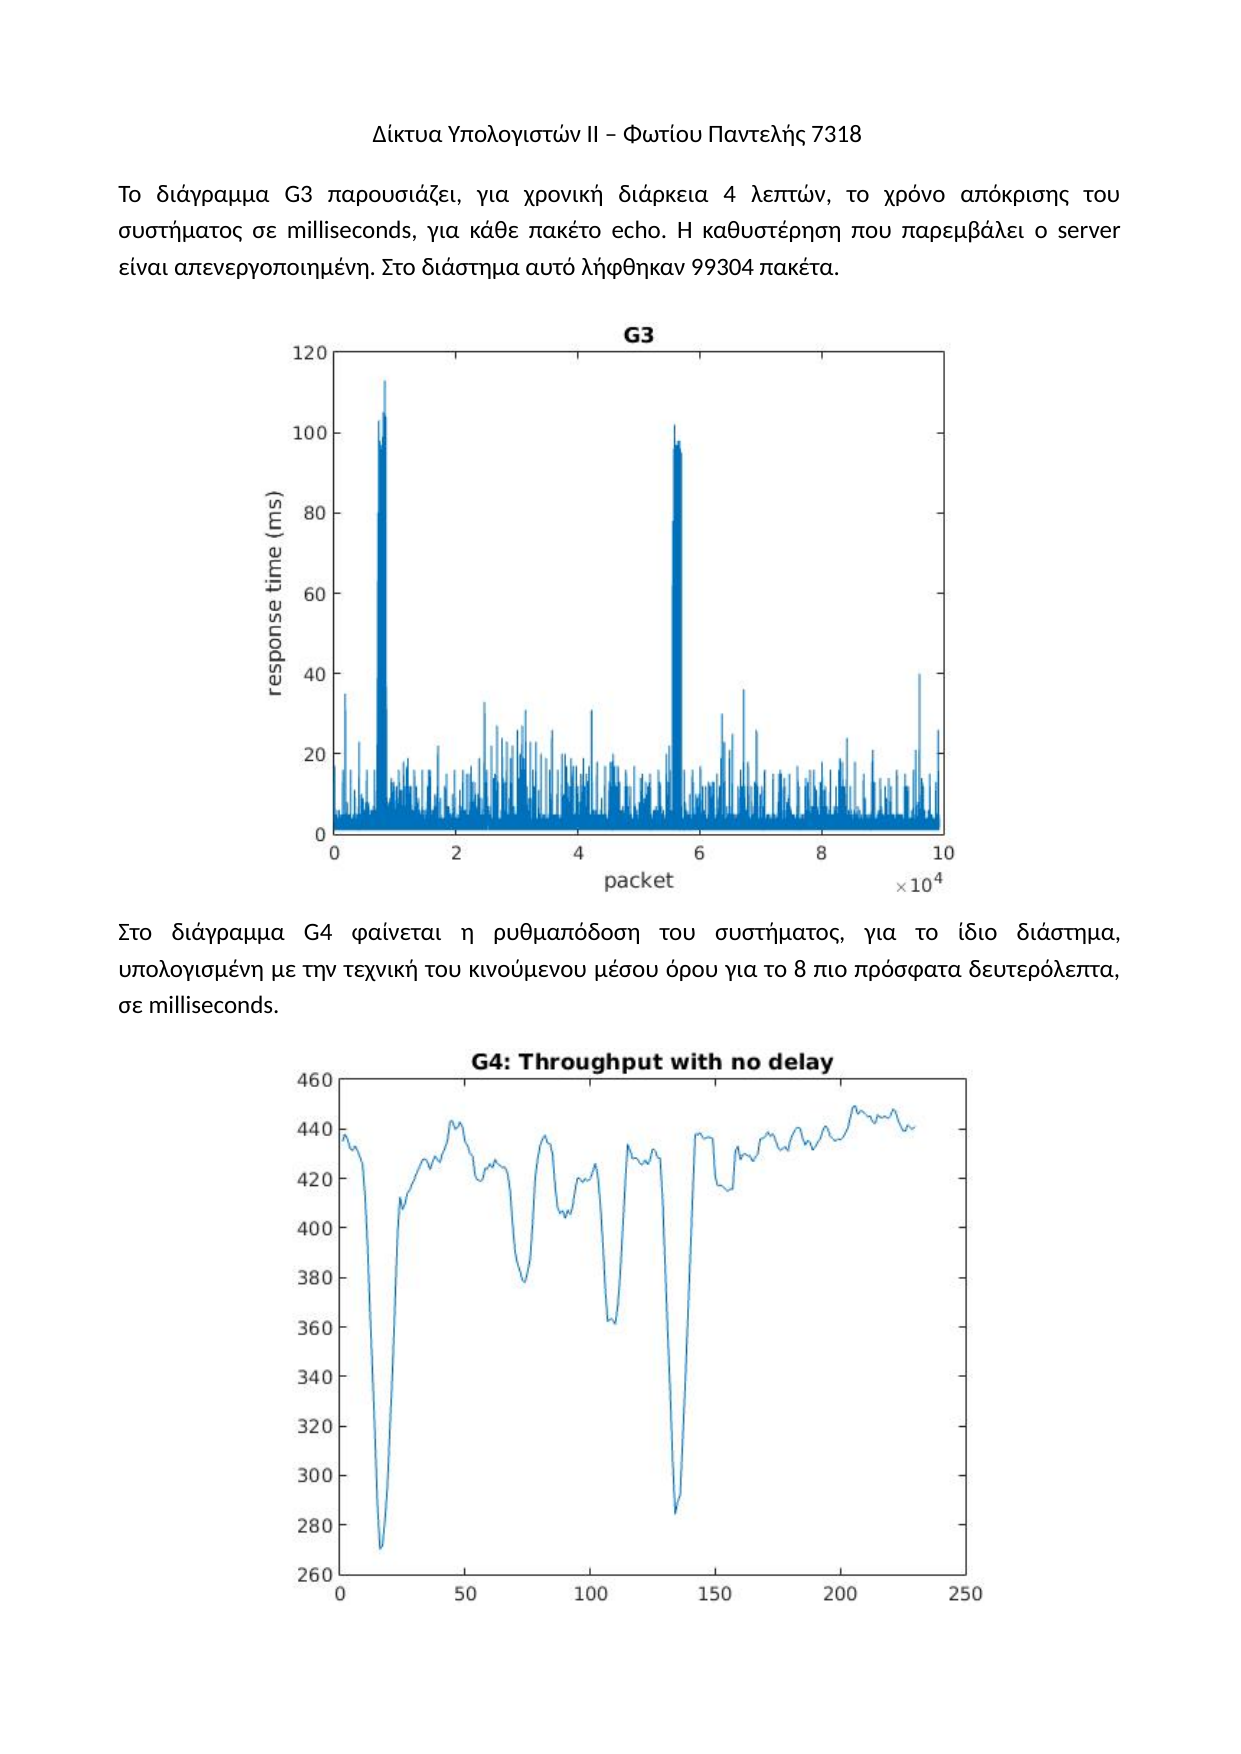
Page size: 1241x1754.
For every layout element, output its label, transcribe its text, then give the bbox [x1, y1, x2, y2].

text Στο διάγραμμα G4 φαίνεται η ρυθμαπόδοση του συστήματος, για το ίδιο διάστημα, υπολογισμένη με την τεχνική του κινούμενου μέσου όρου για το 8 πιο πρόσφατα δευτερόλεπτα, σε milliseconds. [118, 916, 1122, 1020]
picture [288, 1048, 989, 1606]
picture [261, 322, 957, 899]
text Το διάγραμμα G3 παρουσιάζει, για χρονική διάρκεια 4 λεπτών, το χρόνο απόκρισης του συστήματος σε milliseconds, για κάθε πακέτο echo. Η καθυστέρηση που παρεμβάλει ο server είναι απενεργοποιημένη. Στο διάστημα αυτό λήφθηκαν 99304 πακέτα. [118, 178, 1122, 282]
